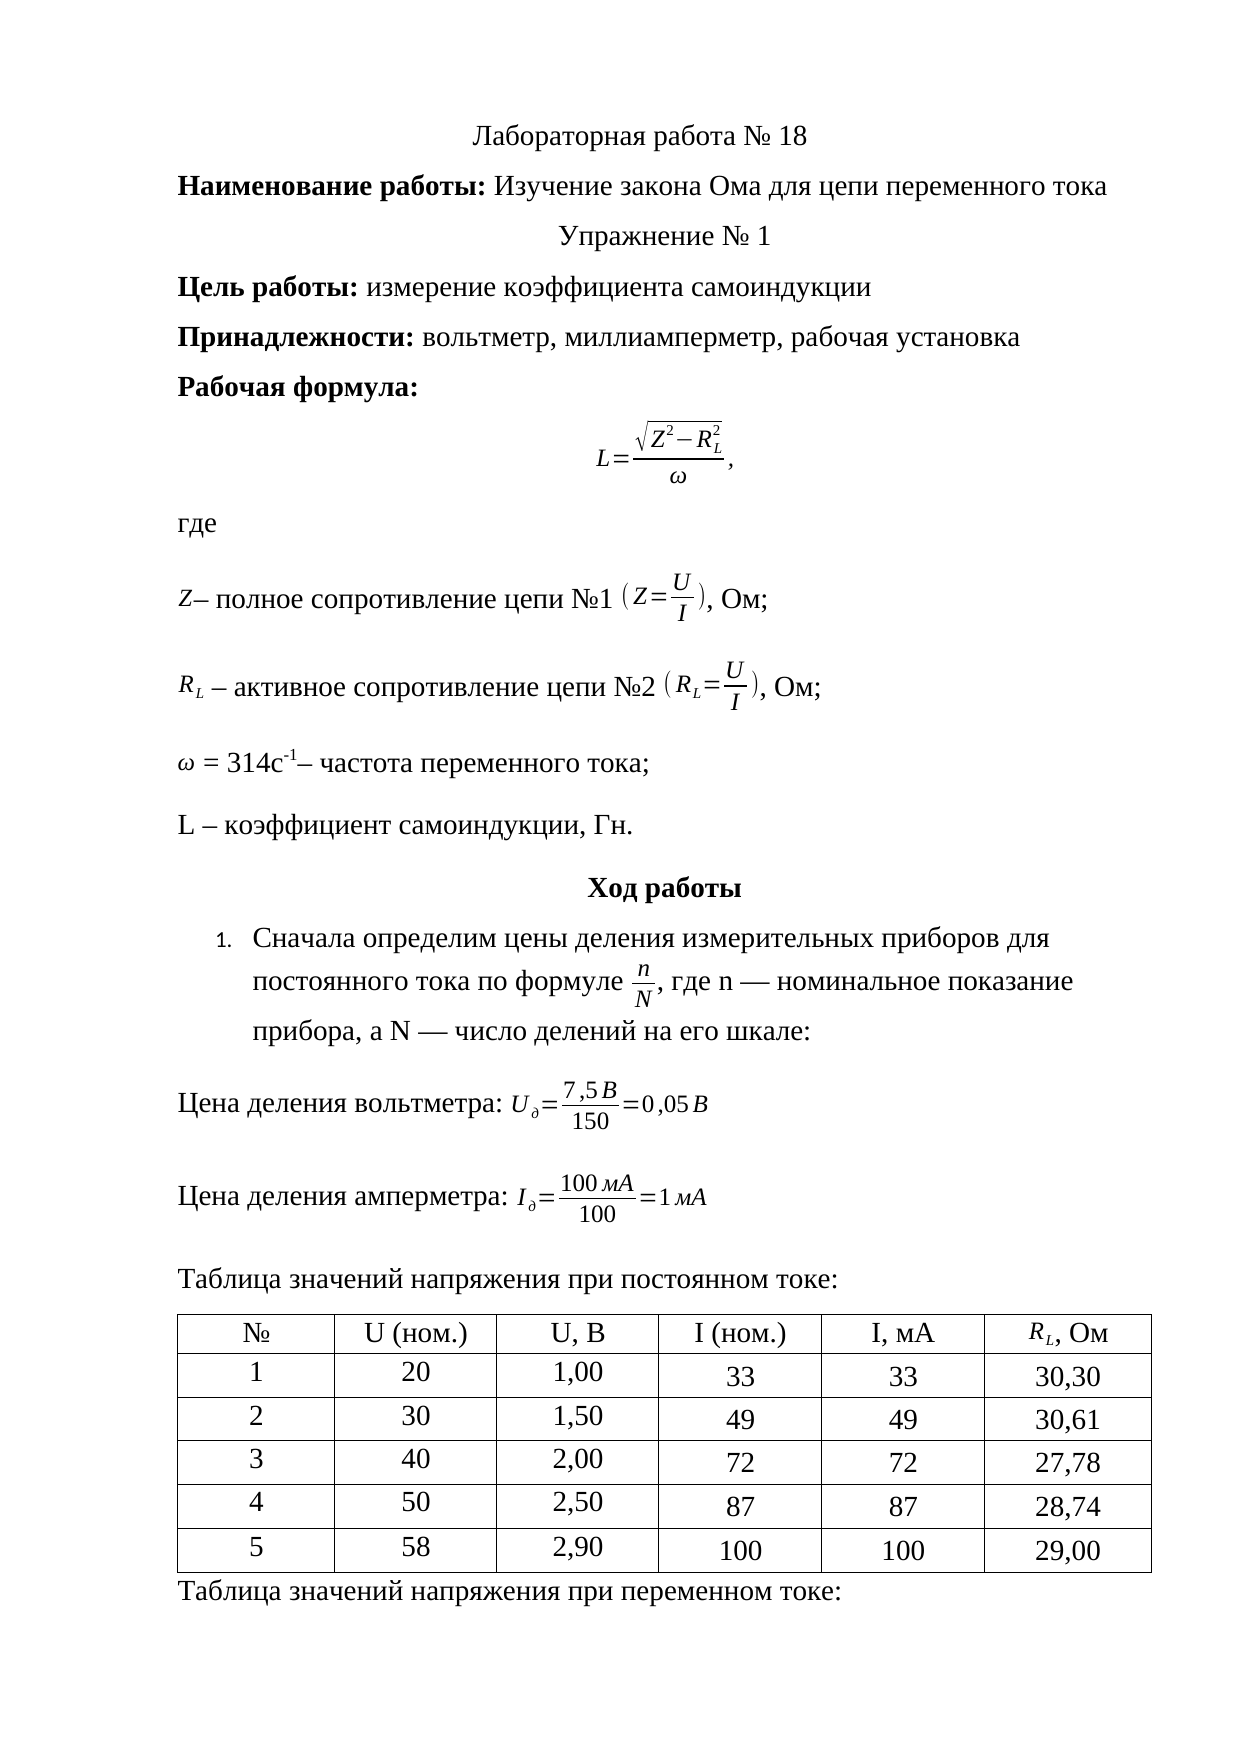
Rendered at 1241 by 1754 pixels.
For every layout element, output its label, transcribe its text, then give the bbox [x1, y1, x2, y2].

table_cell 33 [659, 1354, 821, 1397]
table_cell 1,00 [497, 1354, 658, 1397]
table_cell 28,74 [985, 1485, 1151, 1528]
table_cell 58 [335, 1529, 496, 1572]
table_cell 2,90 [497, 1529, 658, 1572]
table_cell 1 [178, 1354, 334, 1397]
table_header № [178, 1315, 334, 1353]
text Ход работы [177, 870, 1152, 904]
table_cell 49 [659, 1398, 821, 1440]
text Таблица значений напряжения при постоянном токе: [177, 1261, 1152, 1295]
table_header U (ном.) [335, 1315, 496, 1353]
table_cell 5 [178, 1529, 334, 1572]
table_cell 30,30 [985, 1354, 1151, 1397]
text где [177, 505, 1152, 539]
table_cell 40 [335, 1441, 496, 1483]
text Цель работы: измерение коэффициента самоиндукции [177, 269, 1152, 302]
text – полное сопротивление цепи №1 , Ом; [177, 568, 1152, 627]
table_cell 100 [659, 1529, 821, 1572]
table_header U, В [497, 1315, 658, 1353]
text L – коэффициент самоиндукции, Гн. [177, 807, 1152, 841]
table_header I (ном.) [659, 1315, 821, 1353]
table_cell 2 [178, 1398, 334, 1440]
table_cell 72 [659, 1441, 821, 1483]
table_header I, мА [822, 1315, 984, 1353]
text Упражнение № 1 [177, 218, 1152, 252]
table_cell 50 [335, 1485, 496, 1528]
text Рабочая формула: [177, 369, 1152, 403]
table_cell 30,61 [985, 1398, 1151, 1440]
list Сначала определим цены деления измерительных приборов для постоянного тока по формуле , где n — номинальное показание прибора, а N — число делений на его шкале: [215, 920, 1152, 1047]
table_cell 4 [178, 1485, 334, 1528]
text = 314с-1– частота переменного тока; [177, 745, 1152, 778]
text Наименование работы: Изучение закона Ома для цепи переменного тока [177, 168, 1152, 202]
table_cell 29,00 [985, 1529, 1151, 1572]
table_cell 87 [822, 1485, 984, 1528]
table_cell 20 [335, 1354, 496, 1397]
table_cell 87 [659, 1485, 821, 1528]
text Лабораторная работа № 18 [398, 118, 1152, 152]
table_cell 49 [822, 1398, 984, 1440]
table_cell 2,00 [497, 1441, 658, 1483]
table_cell 30 [335, 1398, 496, 1440]
table_cell 2,50 [497, 1485, 658, 1528]
text Цена деления амперметра: [177, 1169, 1152, 1228]
table_cell 33 [822, 1354, 984, 1397]
text Таблица значений напряжения при переменном токе: [177, 1573, 1152, 1606]
table_header , Ом [985, 1315, 1151, 1353]
text Цена деления вольтметра: [177, 1076, 1152, 1135]
table_cell 27,78 [985, 1441, 1151, 1483]
text Принадлежности: вольтметр, миллиамперметр, рабочая установка [177, 319, 1152, 352]
table_cell 100 [822, 1529, 984, 1572]
table_cell 72 [822, 1441, 984, 1483]
table_cell 3 [178, 1441, 334, 1483]
table_cell 1,50 [497, 1398, 658, 1440]
text – активное сопротивление цепи №2 , Ом; [177, 656, 1152, 716]
